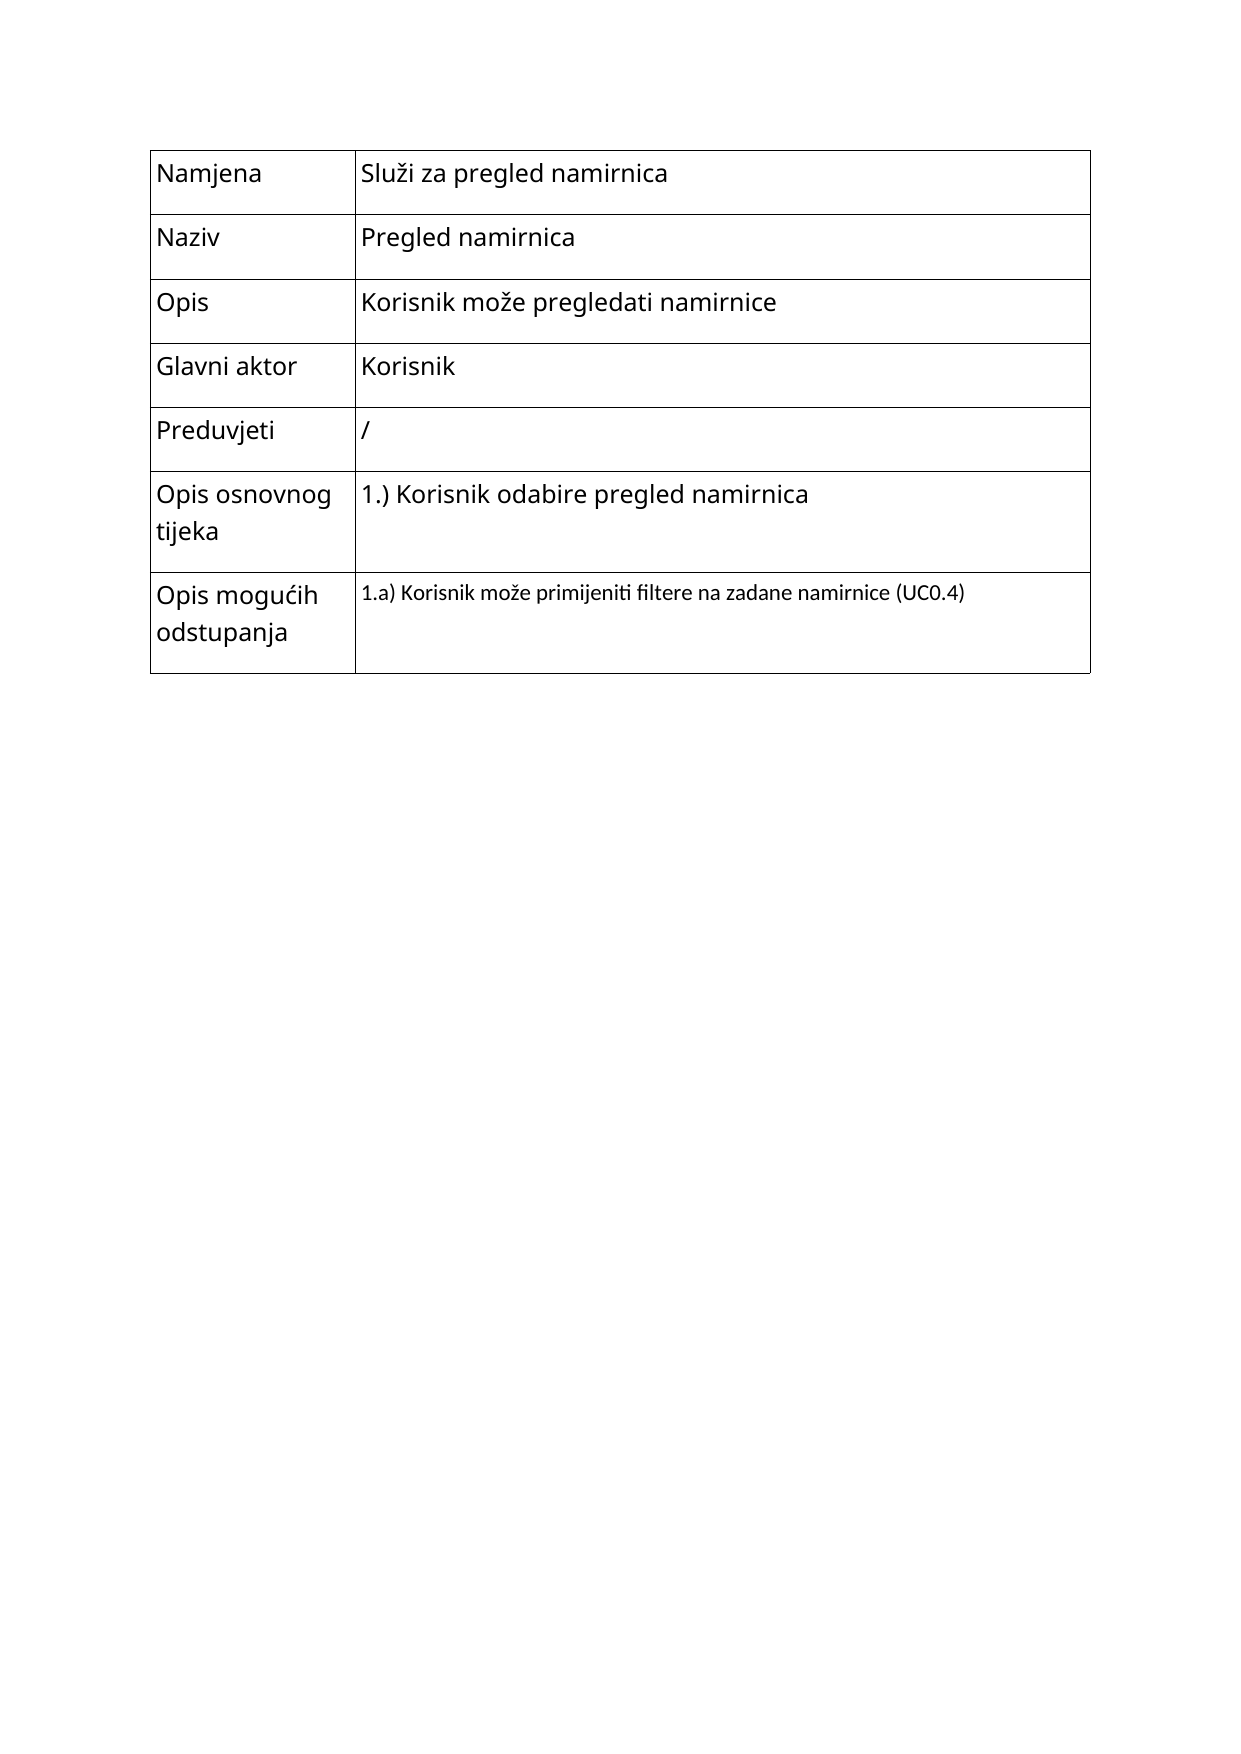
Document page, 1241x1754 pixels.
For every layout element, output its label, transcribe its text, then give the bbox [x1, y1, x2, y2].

table_cell / [356, 408, 1090, 471]
table_cell 1.a) Korisnik može primijeniti filtere na zadane namirnice (UC0.4) [356, 573, 1090, 673]
table_cell 1.) Korisnik odabire pregled namirnica [356, 472, 1090, 572]
table_cell Opis [151, 280, 355, 343]
table_cell Opis mogućih odstupanja [151, 573, 355, 673]
table_cell Pregled namirnica [356, 215, 1090, 278]
table_cell Korisnik može pregledati namirnice [356, 280, 1090, 343]
table_cell Preduvjeti [151, 408, 355, 471]
table_cell Opis osnovnog tijeka [151, 472, 355, 572]
table_cell Služi za pregled namirnica [356, 151, 1090, 214]
table_cell Namjena [151, 151, 355, 214]
table_cell Korisnik [356, 344, 1090, 407]
table_cell Glavni aktor [151, 344, 355, 407]
table_cell Naziv [151, 215, 355, 278]
